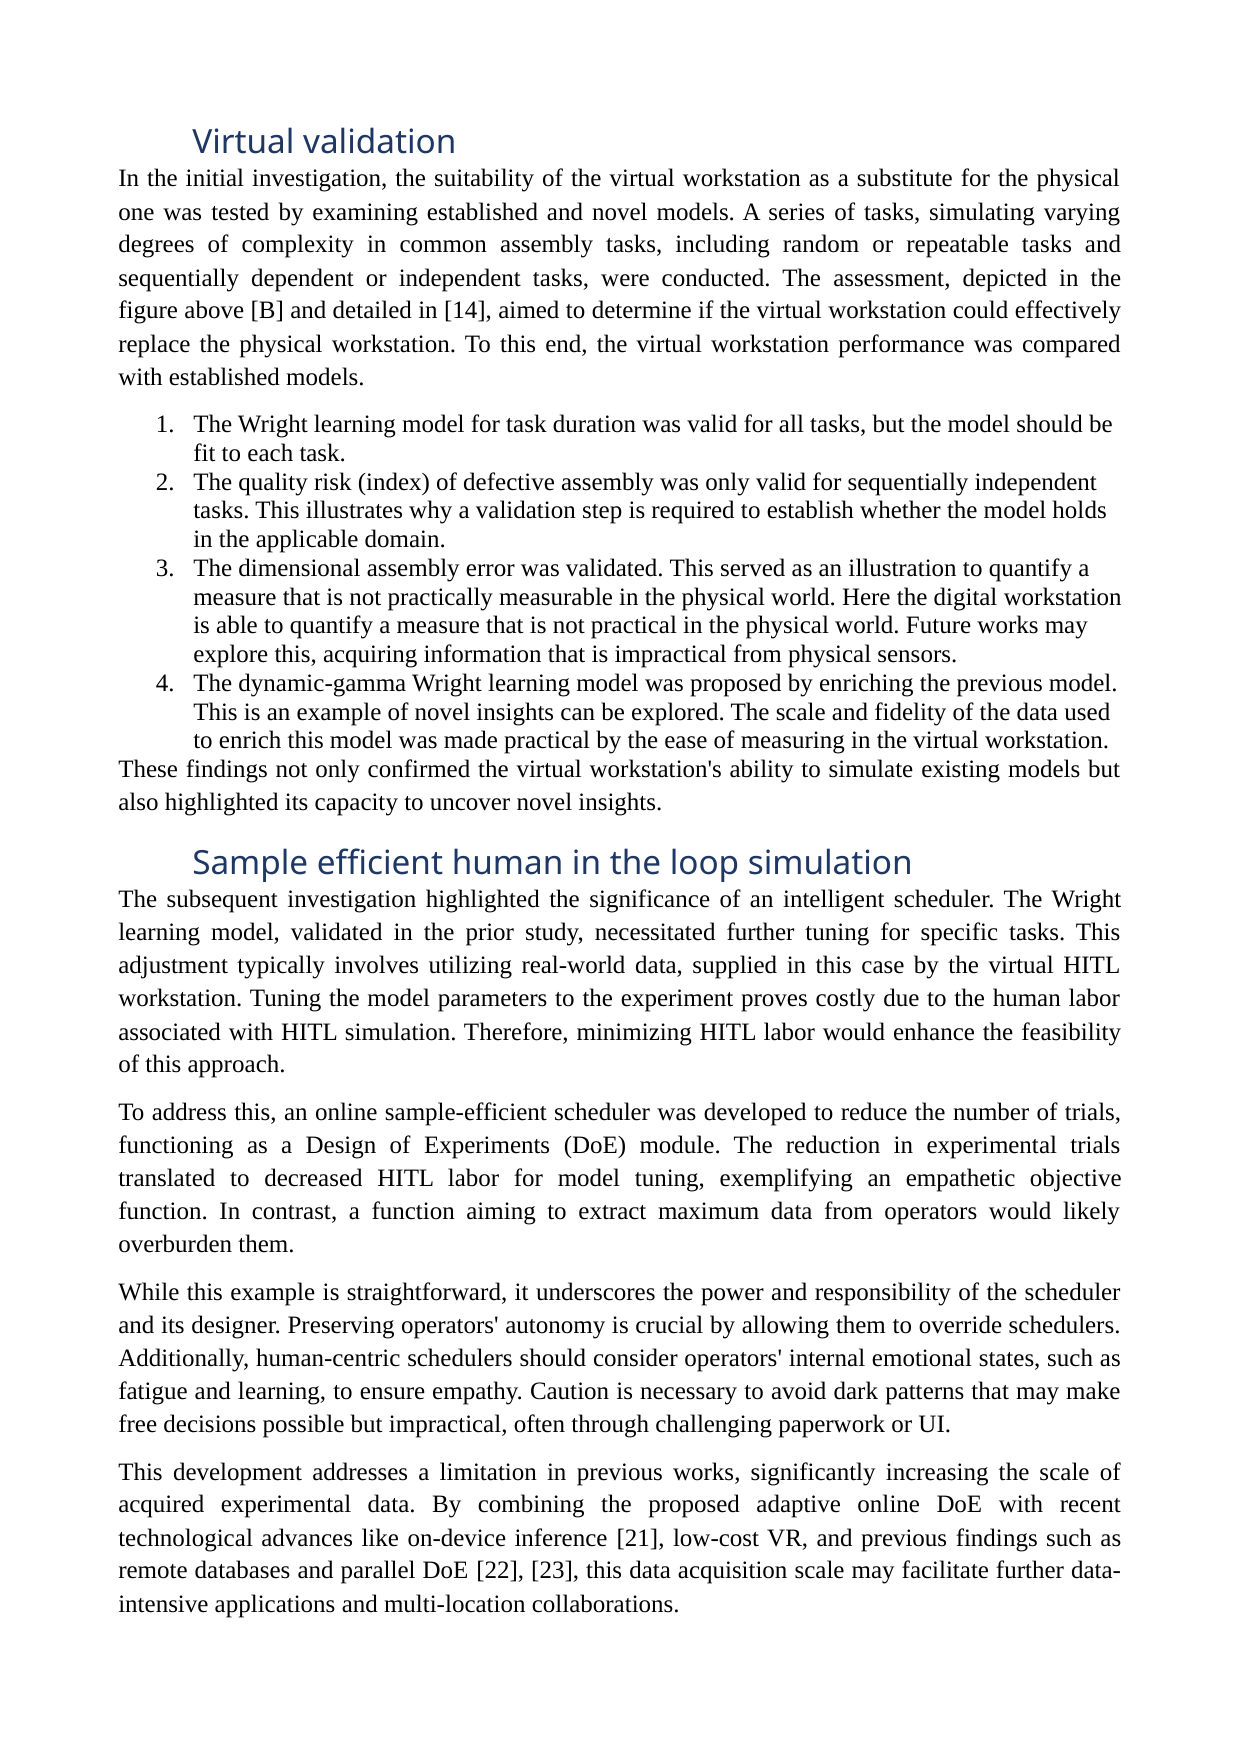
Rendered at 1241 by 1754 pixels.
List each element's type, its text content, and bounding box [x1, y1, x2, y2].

subtitle Virtual validation [118, 118, 1122, 163]
text In the initial investigation, the suitability of the virtual workstation as a substitute for the physical one was tested by examining established and novel models. A series of tasks, simulating varying degrees of complexity in common assembly tasks, including random or repeatable tasks and sequentially dependent or independent tasks, were conducted. The assessment, depicted in the figure above [B] and detailed in [14], aimed to determine if the virtual workstation could effectively replace the physical workstation. To this end, the virtual workstation performance was compared with established models. [118, 163, 1122, 390]
text While this example is straightforward, it underscores the power and responsibility of the scheduler and its designer. Preserving operators' autonomy is crucial by allowing them to override schedulers. Additionally, human-centric schedulers should consider operators' internal emotional states, such as fatigue and learning, to ensure empathy. Caution is necessary to avoid dark patterns that may make free decisions possible but impractical, often through challenging paperwork or UI. [118, 1277, 1122, 1438]
list The quality risk (index) of defective assembly was only valid for sequentially independent tasks. This illustrates why a validation step is required to establish whether the model holds in the applicable domain. [156, 467, 1122, 553]
list The dynamic-gamma Wright learning model was proposed by enriching the previous model. This is an example of novel insights can be explored. The scale and fidelity of the data used to enrich this model was made practical by the ease of measuring in the virtual workstation. [156, 668, 1122, 754]
text To address this, an online sample-efficient scheduler was developed to reduce the number of trials, functioning as a Design of Experiments (DoE) module. The reduction in experimental trials translated to decreased HITL labor for model tuning, exemplifying an empathetic objective function. In contrast, a function aiming to extract maximum data from operators would likely overburden them. [118, 1097, 1122, 1258]
list The Wright learning model for task duration was valid for all tasks, but the model should be fit to each task. [156, 409, 1122, 467]
text The subsequent investigation highlighted the significance of an intelligent scheduler. The Wright learning model, validated in the prior study, necessitated further tuning for specific tasks. This adjustment typically involves utilizing real-world data, supplied in this case by the virtual HITL workstation. Tuning the model parameters to the experiment proves costly due to the human labor associated with HITL simulation. Therefore, minimizing HITL labor would enhance the feasibility of this approach. [118, 884, 1122, 1078]
subtitle Sample efficient human in the loop simulation [118, 839, 1122, 884]
text This development addresses a limitation in previous works, significantly increasing the scale of acquired experimental data. By combining the proposed adaptive online DoE with recent technological advances like on-device inference [21], low-cost VR, and previous findings such as remote databases and parallel DoE [22], [23], this data acquisition scale may facilitate further data-intensive applications and multi-location collaborations. [118, 1457, 1122, 1617]
text These findings not only confirmed the virtual workstation's ability to simulate existing models but also highlighted its capacity to uncover novel insights. [118, 754, 1122, 816]
list The dimensional assembly error was validated. This served as an illustration to quantify a measure that is not practically measurable in the physical world. Here the digital workstation is able to quantify a measure that is not practical in the physical world. Future works may explore this, acquiring information that is impractical from physical sensors. [156, 553, 1122, 668]
